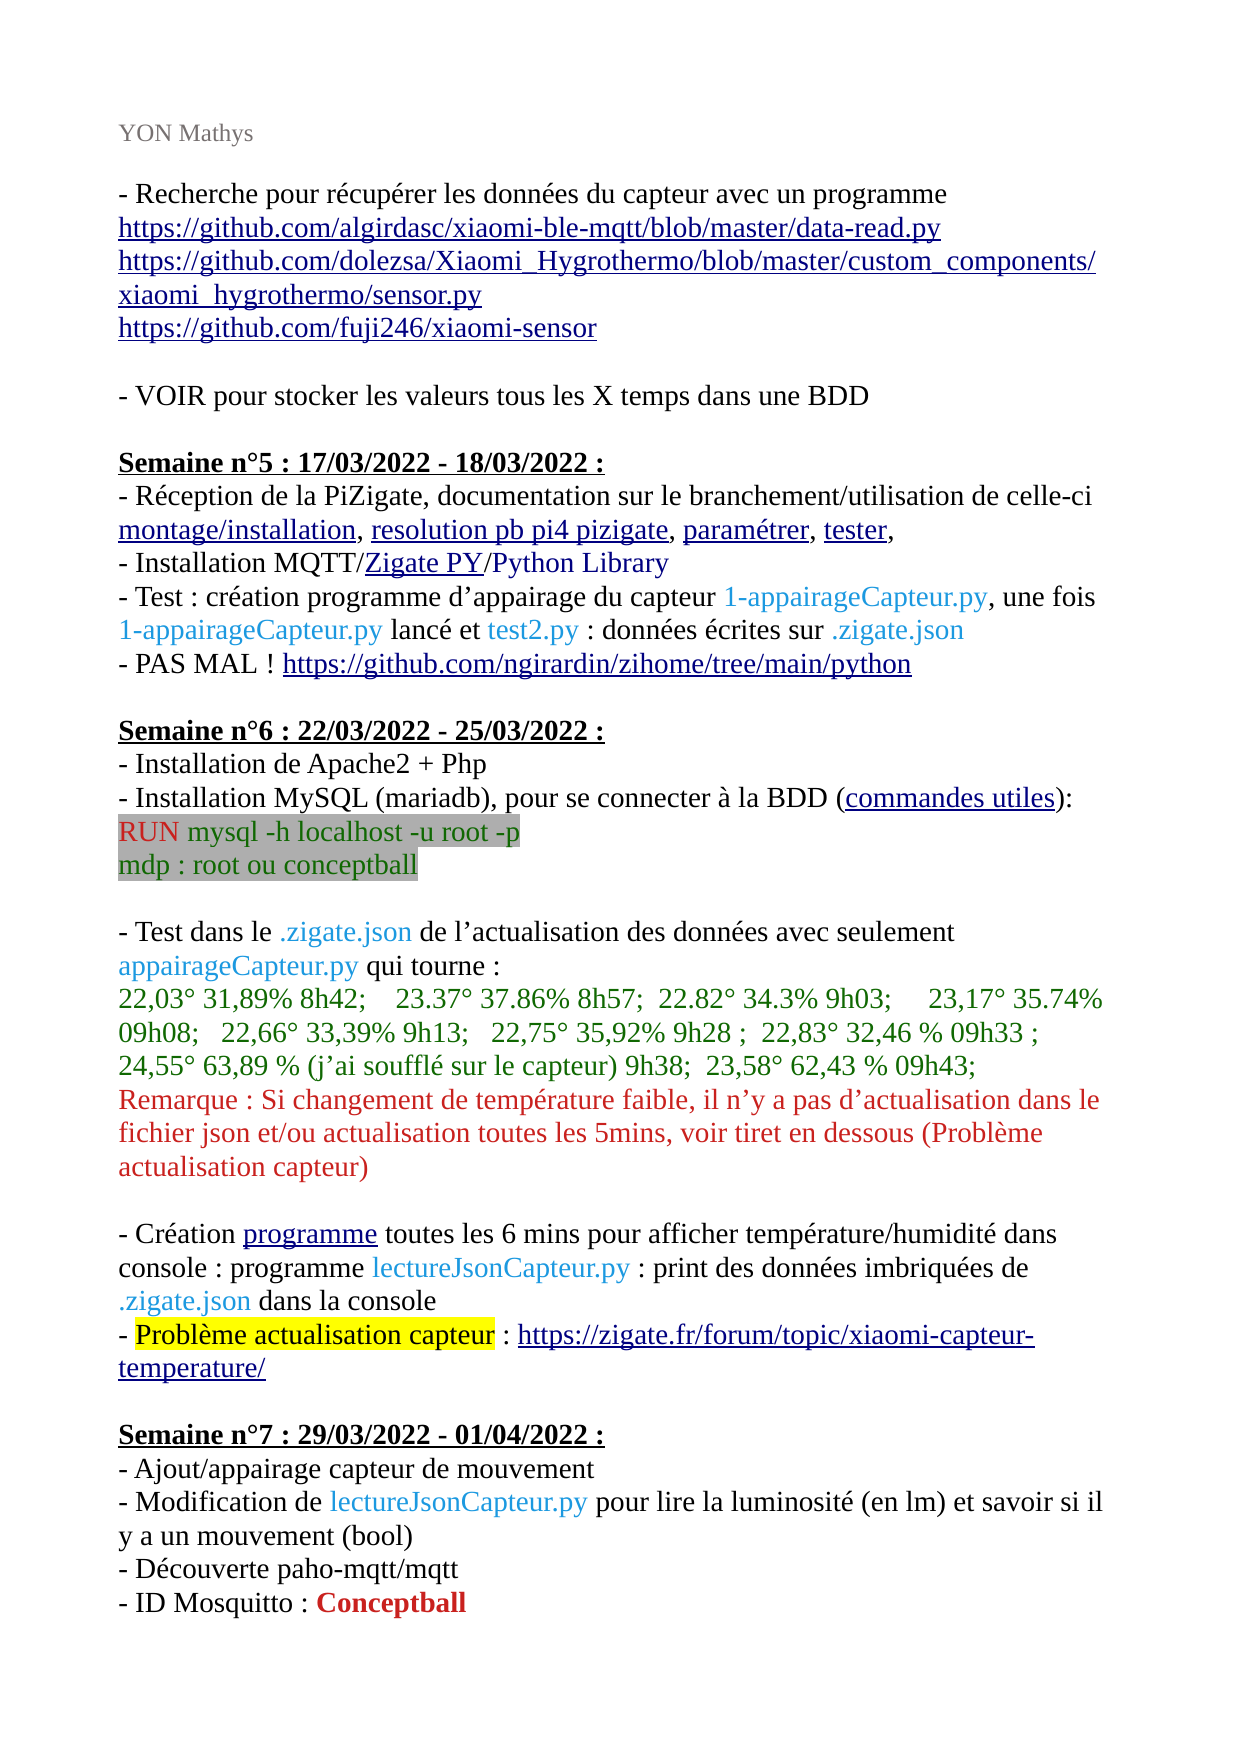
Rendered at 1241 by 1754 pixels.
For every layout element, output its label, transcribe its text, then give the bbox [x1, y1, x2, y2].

text montage/installation, resolution pb pi4 pizigate, paramétrer, tester, [118, 512, 1122, 545]
text - PAS MAL ! https://github.com/ngirardin/zihome/tree/main/python [118, 646, 1122, 679]
text - Test : création programme d’appairage du capteur 1-appairageCapteur.py, une fois 1-appairageCapteur.py lancé et test2.py : données écrites sur .zigate.json [118, 579, 1122, 646]
text - Modification de lectureJsonCapteur.py pour lire la luminosité (en lm) et savoir si il y a un mouvement (bool) [118, 1484, 1122, 1552]
text - VOIR pour stocker les valeurs tous les X temps dans une BDD [118, 378, 1122, 411]
text Semaine n°6 : 22/03/2022 - 25/03/2022 : [118, 713, 1122, 747]
text https://github.com/algirdasc/xiaomi-ble-mqtt/blob/master/data-read.py [118, 210, 1122, 243]
text - Installation MySQL (mariadb), pour se connecter à la BDD (commandes utiles): [118, 780, 1122, 814]
text - Recherche pour récupérer les données du capteur avec un programme [118, 176, 1122, 210]
text - Découverte paho-mqtt/mqtt [118, 1552, 1122, 1585]
text 22,03° 31,89% 8h42; 23.37° 37.86% 8h57; 22.82° 34.3% 9h03; 23,17° 35.74% 09h08; 22,66° 33,39% 9h13; 22,75° 35,92% 9h28 ; 22,83° 32,46 % 09h33 ; 24,55° 63,89 % (j’ai soufflé sur le capteur) 9h38; 23,58° 62,43 % 09h43; [118, 981, 1122, 1082]
text Semaine n°5 : 17/03/2022 - 18/03/2022 : [118, 445, 1122, 478]
text mdp : root ou conceptball [118, 847, 1122, 881]
text - Installation MQTT/Zigate PY/Python Library [118, 545, 1122, 579]
text Remarque : Si changement de température faible, il n’y a pas d’actualisation dans le fichier json et/ou actualisation toutes les 5mins, voir tiret en dessous (Problème actualisation capteur) [118, 1082, 1122, 1183]
text - Installation de Apache2 + Php [118, 747, 1122, 780]
text RUN mysql -h localhost -u root -p [118, 814, 1122, 847]
text - Création programme toutes les 6 mins pour afficher température/humidité dans console : programme lectureJsonCapteur.py : print des données imbriquées de .zigate.json dans la console [118, 1216, 1122, 1317]
text https://github.com/dolezsa/Xiaomi_Hygrothermo/blob/master/custom_components/xiaomi_hygrothermo/sensor.py [118, 243, 1122, 311]
text - Problème actualisation capteur : https://zigate.fr/forum/topic/xiaomi-capteur-temperature/ [118, 1317, 1122, 1384]
text https://github.com/fuji246/xiaomi-sensor [118, 311, 1122, 344]
text - Test dans le .zigate.json de l’actualisation des données avec seulement appairageCapteur.py qui tourne : [118, 914, 1122, 981]
text Semaine n°7 : 29/03/2022 - 01/04/2022 : [118, 1417, 1122, 1451]
text - Réception de la PiZigate, documentation sur le branchement/utilisation de celle-ci [118, 478, 1122, 512]
text - Ajout/appairage capteur de mouvement [118, 1451, 1122, 1484]
text - ID Mosquitto : Conceptball [118, 1585, 1122, 1619]
